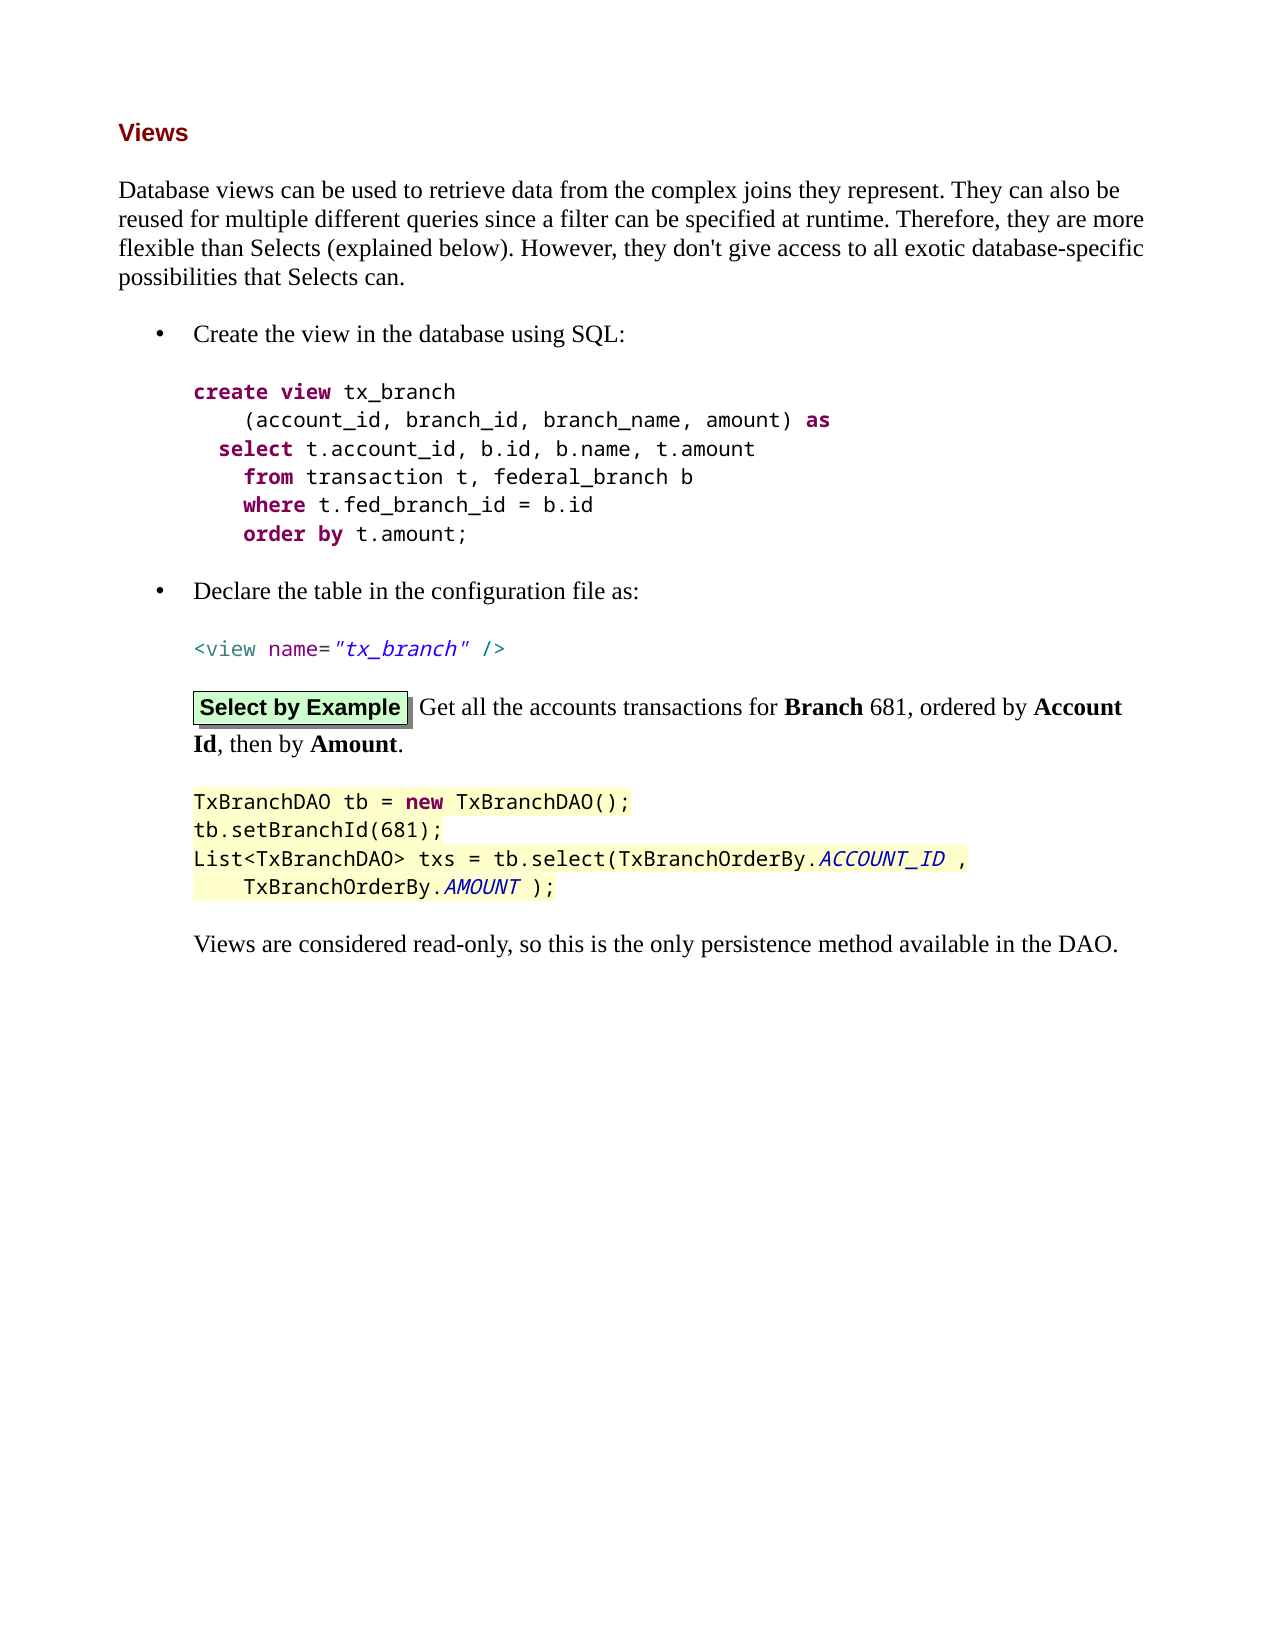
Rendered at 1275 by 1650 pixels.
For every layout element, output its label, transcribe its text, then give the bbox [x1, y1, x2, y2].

list Create the view in the database using SQL: [156, 319, 1157, 348]
text from transaction t, federal_branch b [193, 462, 1157, 491]
text Select by Example Get all the accounts transactions for Branch 681, ordered by Account Id, then by Amount. [193, 691, 1157, 758]
text TxBranchOrderBy.AMOUNT ); [193, 872, 1157, 901]
list Declare the table in the configuration file as: [156, 576, 1157, 605]
text TxBranchDAO tb = new TxBranchDAO(); [193, 787, 1157, 816]
text create view tx_branch [193, 377, 1157, 405]
text order by t.amount; [193, 519, 1157, 547]
text Views are considered read-only, so this is the only persistence method available in the DAO. [193, 929, 1157, 958]
text Database views can be used to retrieve data from the complex joins they represent. They can also be reused for multiple different queries since a filter can be specified at runtime. Therefore, they are more flexible than Selects (explained below). However, they don't give access to all exotic database-specific possibilities that Selects can. [118, 176, 1157, 291]
text List<TxBranchDAO> txs = tb.select(TxBranchOrderBy.ACCOUNT_ID , [193, 844, 1157, 872]
text select t.account_id, b.id, b.name, t.amount [193, 434, 1157, 462]
text tb.setBranchId(681); [193, 816, 1157, 844]
text where t.fed_branch_id = b.id [193, 491, 1157, 519]
text <view name="tx_branch" /> [118, 634, 1157, 662]
text Views [118, 118, 1157, 147]
text (account_id, branch_id, branch_name, amount) as [193, 405, 1157, 434]
